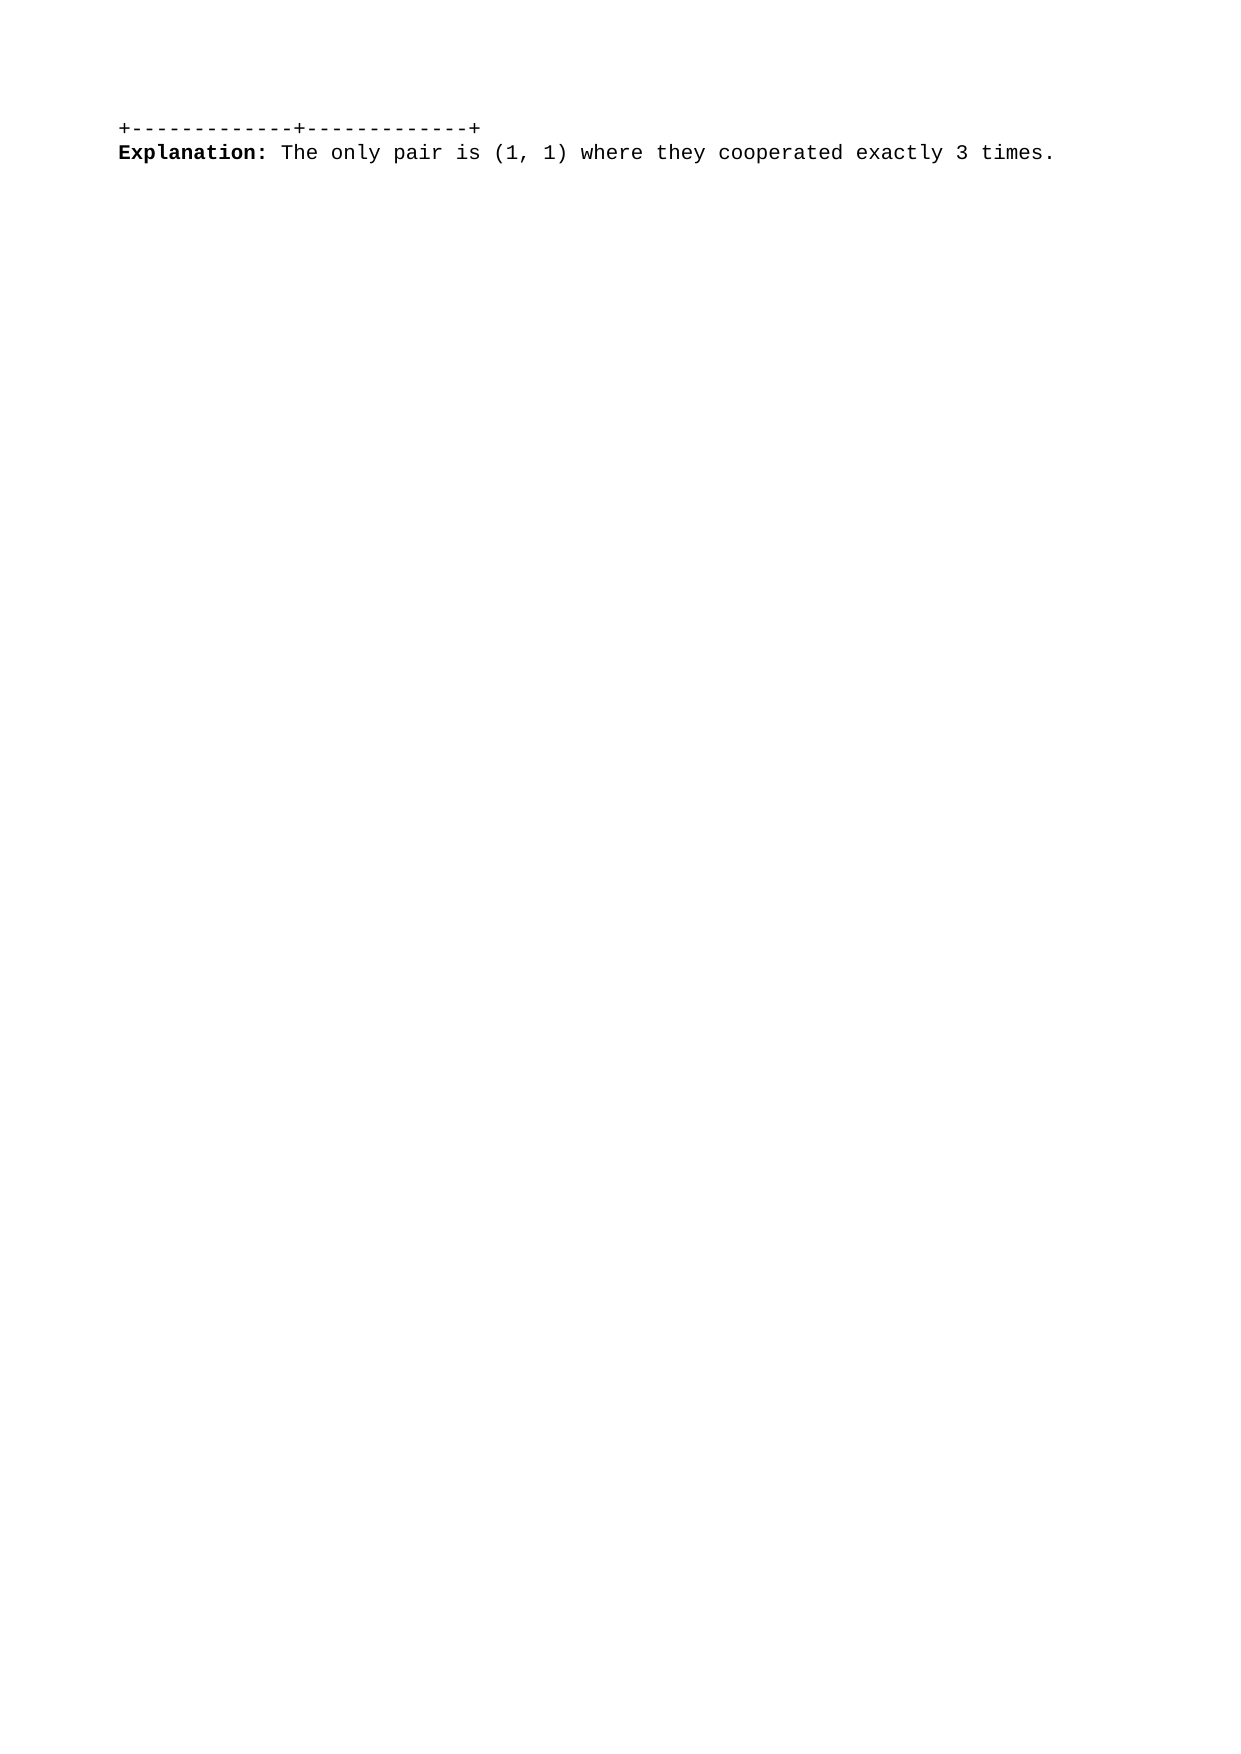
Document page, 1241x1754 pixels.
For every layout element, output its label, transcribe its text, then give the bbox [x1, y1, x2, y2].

text Explanation: The only pair is (1, 1) where they cooperated exactly 3 times. [118, 142, 1122, 165]
text +-------------+-------------+ [118, 118, 1122, 142]
